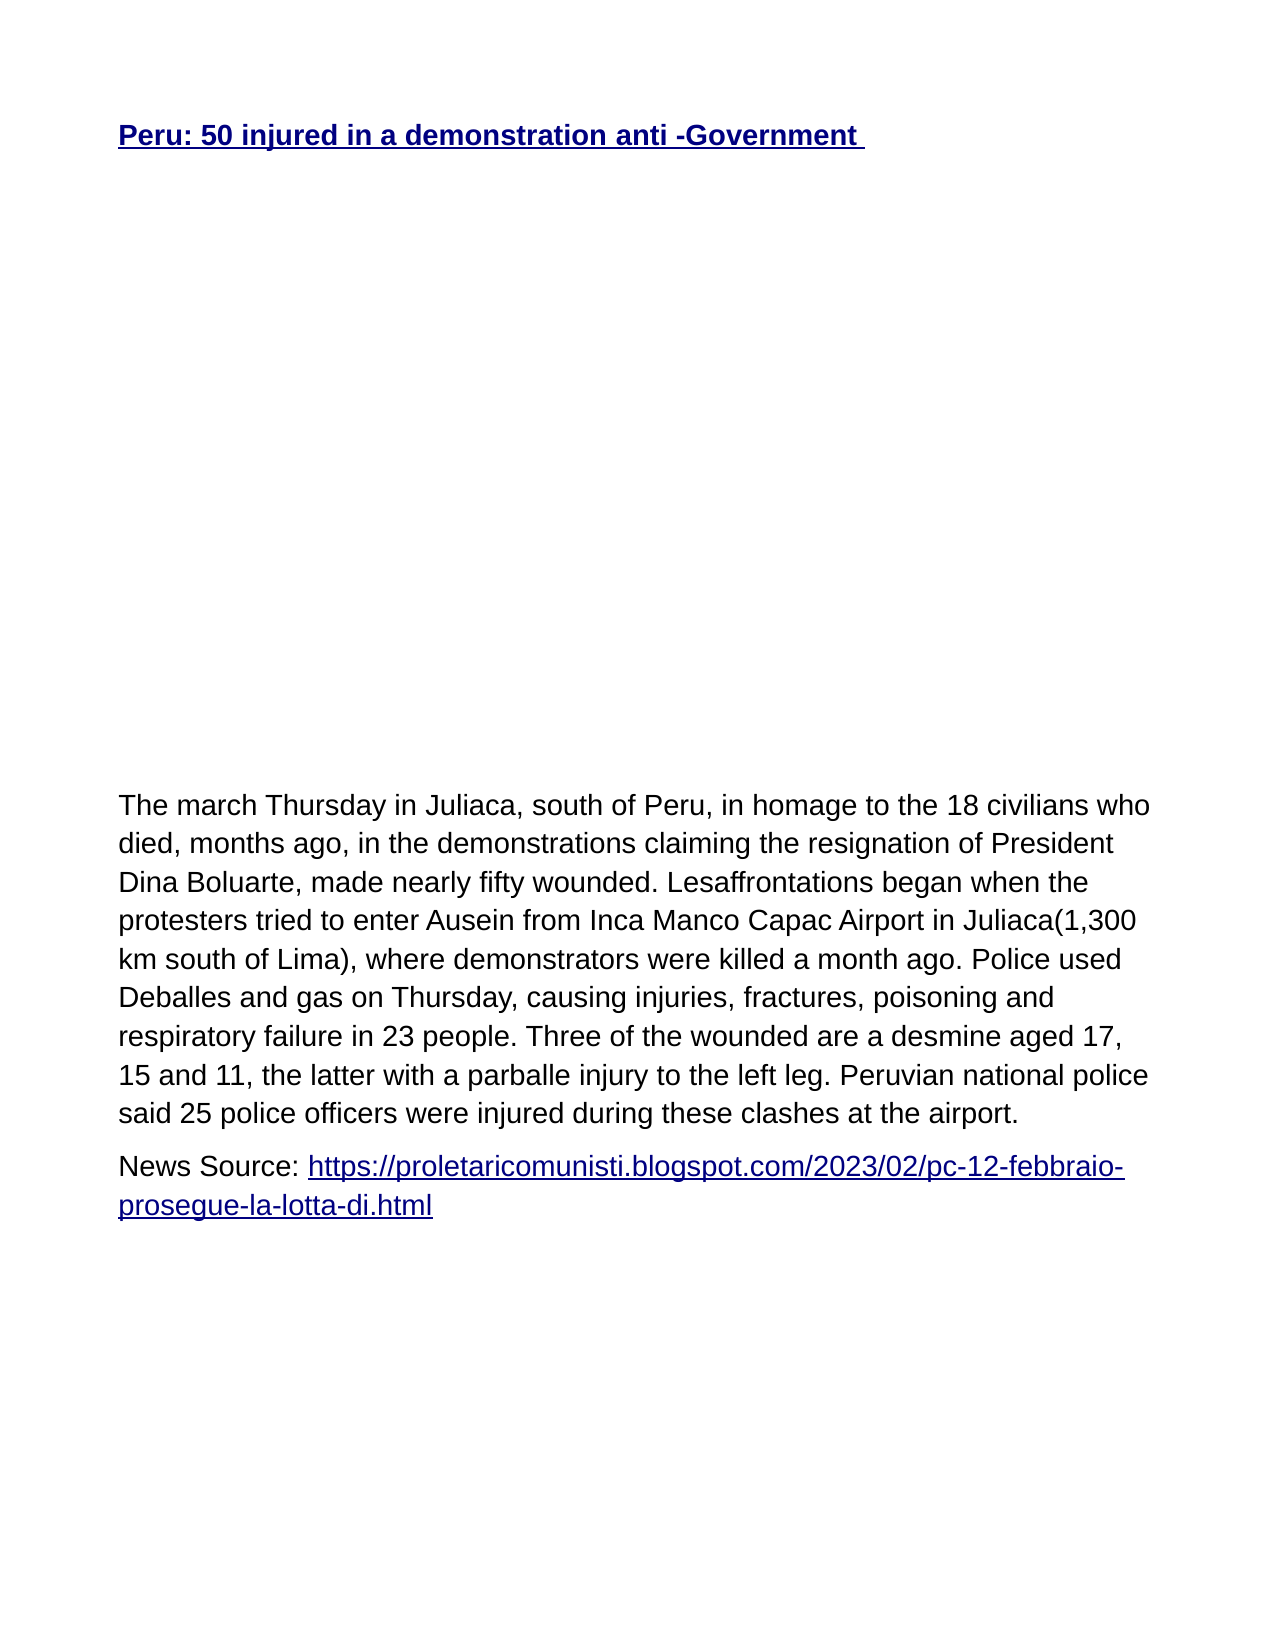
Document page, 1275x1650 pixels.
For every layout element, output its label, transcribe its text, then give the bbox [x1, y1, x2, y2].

text News Source: https://proletaricomunisti.blogspot.com/2023/02/pc-12-febbraio-prosegue-la-lotta-di.html [118, 1149, 1157, 1221]
text The march Thursday in Juliaca, south of Peru, in homage to the 18 civilians who died, months ago, in the demonstrations claiming the resignation of President Dina Boluarte, made nearly fifty wounded. Lesaffrontations began when the protesters tried to enter Ausein from Inca Manco Capac Airport in Juliaca(1,300 km south of Lima), where demonstrators were killed a month ago. Police used Deballes and gas on Thursday, causing injuries, fractures, poisoning and respiratory failure in 23 people. Three of the wounded are a desmine aged 17, 15 and 11, the latter with a parballe injury to the left leg. Peruvian national police said 25 police officers were injured during these clashes at the airport. [118, 171, 1157, 1129]
text Peru: 50 injured in a demonstration anti -Government [118, 118, 1157, 152]
